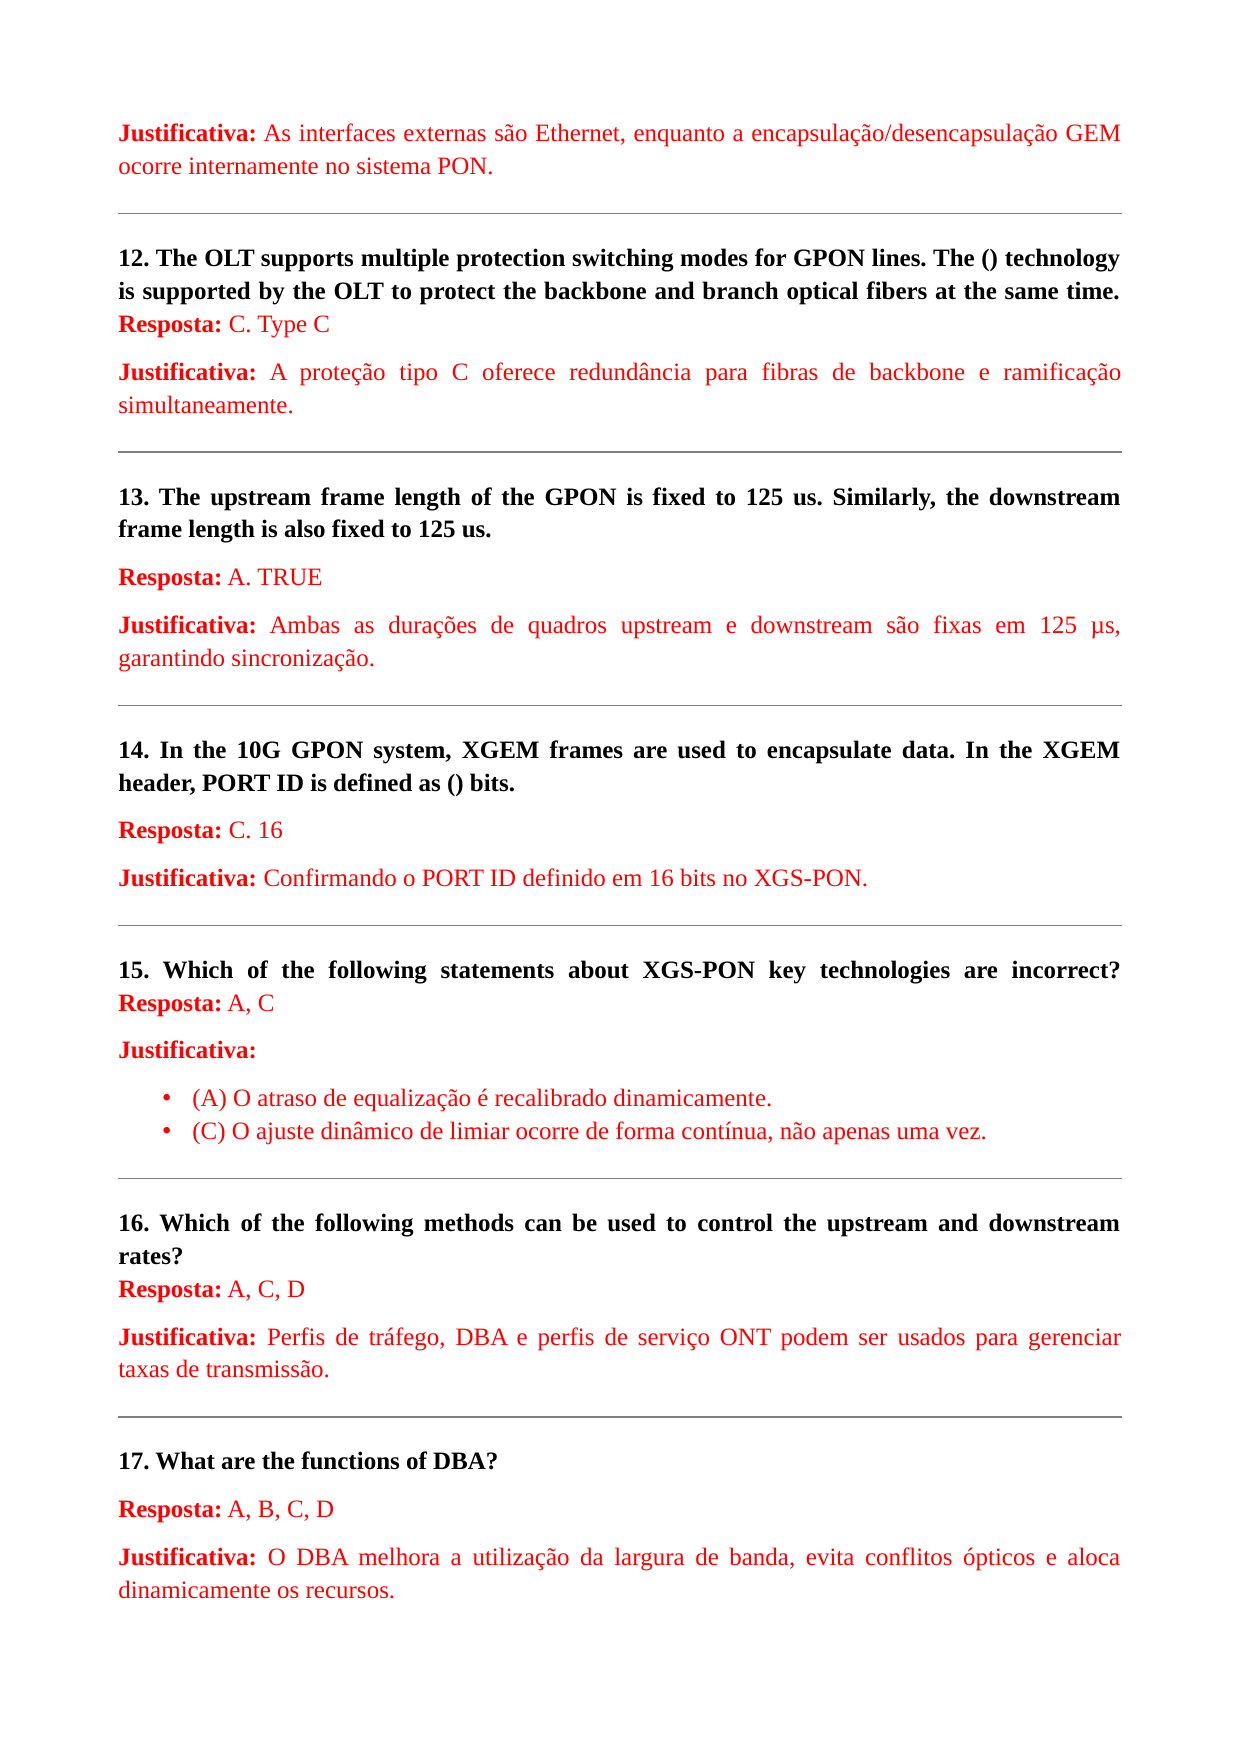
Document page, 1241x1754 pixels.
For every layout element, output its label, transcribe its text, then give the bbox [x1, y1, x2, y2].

text Justificativa: As interfaces externas são Ethernet, enquanto a encapsulação/desencapsulação GEM ocorre internamente no sistema PON. [118, 118, 1122, 180]
text Justificativa: O DBA melhora a utilização da largura de banda, evita conflitos ópticos e aloca dinamicamente os recursos. [118, 1542, 1122, 1603]
text Justificativa: Perfis de tráfego, DBA e perfis de serviço ONT podem ser usados para gerenciar taxas de transmissão. [118, 1322, 1122, 1383]
text Justificativa: Ambas as durações de quadros upstream e downstream são fixas em 125 µs, garantindo sincronização. [118, 610, 1122, 672]
text Justificativa: [118, 1035, 1122, 1064]
list (A) O atraso de equalização é recalibrado dinamicamente. [162, 1083, 1122, 1112]
text Justificativa: A proteção tipo C oferece redundância para fibras de backbone e ramificação simultaneamente. [118, 357, 1122, 418]
text Resposta: A. TRUE [118, 562, 1122, 591]
text 13. The upstream frame length of the GPON is fixed to 125 us. Similarly, the downstream frame length is also fixed to 125 us. [118, 482, 1122, 543]
text 14. In the 10G GPON system, XGEM frames are used to encapsulate data. In the XGEM header, PORT ID is defined as () bits. [118, 735, 1122, 796]
list (C) O ajuste dinâmico de limiar ocorre de forma contínua, não apenas uma vez. [162, 1116, 1122, 1145]
text Resposta: C. 16 [118, 815, 1122, 844]
text 15. Which of the following statements about XGS-PON key technologies are incorrect? Resposta: A, C [118, 955, 1122, 1017]
text 17. What are the functions of DBA? [118, 1446, 1122, 1475]
text Justificativa: Confirmando o PORT ID definido em 16 bits no XGS-PON. [118, 863, 1122, 892]
text 12. The OLT supports multiple protection switching modes for GPON lines. The () technology is supported by the OLT to protect the backbone and branch optical fibers at the same time. Resposta: C. Type C [118, 243, 1122, 338]
text 16. Which of the following methods can be used to control the upstream and downstream rates? Resposta: A, C, D [118, 1208, 1122, 1303]
text Resposta: A, B, C, D [118, 1494, 1122, 1523]
